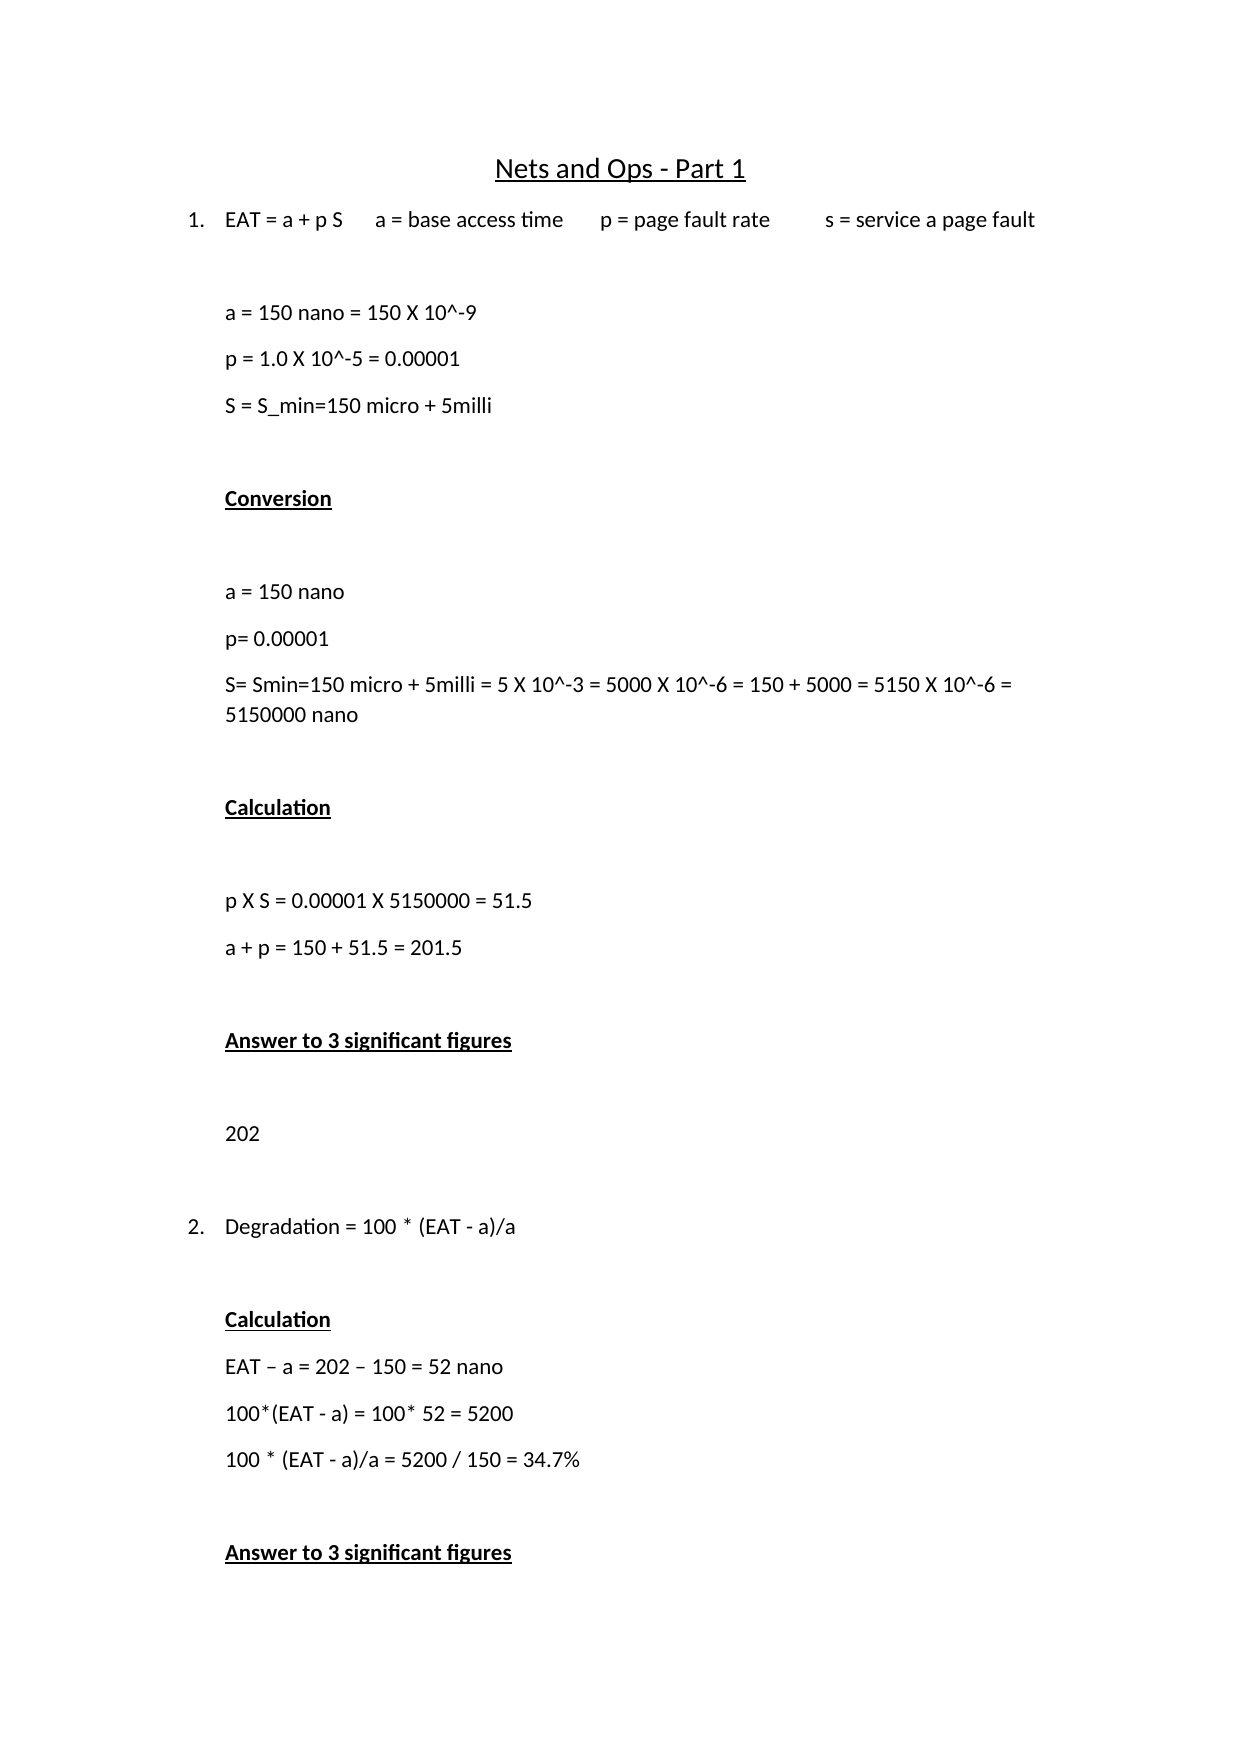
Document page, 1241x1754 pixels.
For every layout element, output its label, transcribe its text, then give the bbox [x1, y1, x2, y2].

list p X S = 0.00001 X 5150000 = 51.5 [225, 886, 1090, 914]
list 100*(EAT - a) = 100* 52 = 5200 [225, 1399, 1090, 1427]
list EAT = a + p S a = base access time p = page fault rate s = service a page fault [187, 205, 1090, 233]
list 202 [225, 1119, 1090, 1147]
list a + p = 150 + 51.5 = 201.5 [225, 933, 1090, 961]
list Answer to 3 significant figures [225, 1538, 1090, 1566]
list a = 150 nano = 150 X 10^-9 [225, 298, 1090, 326]
list Degradation = 100 * (EAT - a)/a [187, 1212, 1090, 1240]
list a = 150 nano [225, 577, 1090, 605]
list S= Smin=150 micro + 5milli = 5 X 10^-3 = 5000 X 10^-6 = 150 + 5000 = 5150 X 10^-6 = 5150000 nano [225, 670, 1090, 728]
list S = S_min=150 micro + 5milli [225, 391, 1090, 419]
list Calculation [225, 793, 1090, 821]
text Nets and Ops - Part 1 [150, 150, 1090, 186]
list Conversion [225, 484, 1090, 512]
list 100 * (EAT - a)/a = 5200 / 150 = 34.7% [225, 1445, 1090, 1473]
list Calculation [225, 1306, 1090, 1333]
list p= 0.00001 [225, 624, 1090, 652]
list Answer to 3 significant figures [225, 1026, 1090, 1054]
list p = 1.0 X 10^-5 = 0.00001 [225, 344, 1090, 372]
list EAT – a = 202 – 150 = 52 nano [225, 1352, 1090, 1380]
